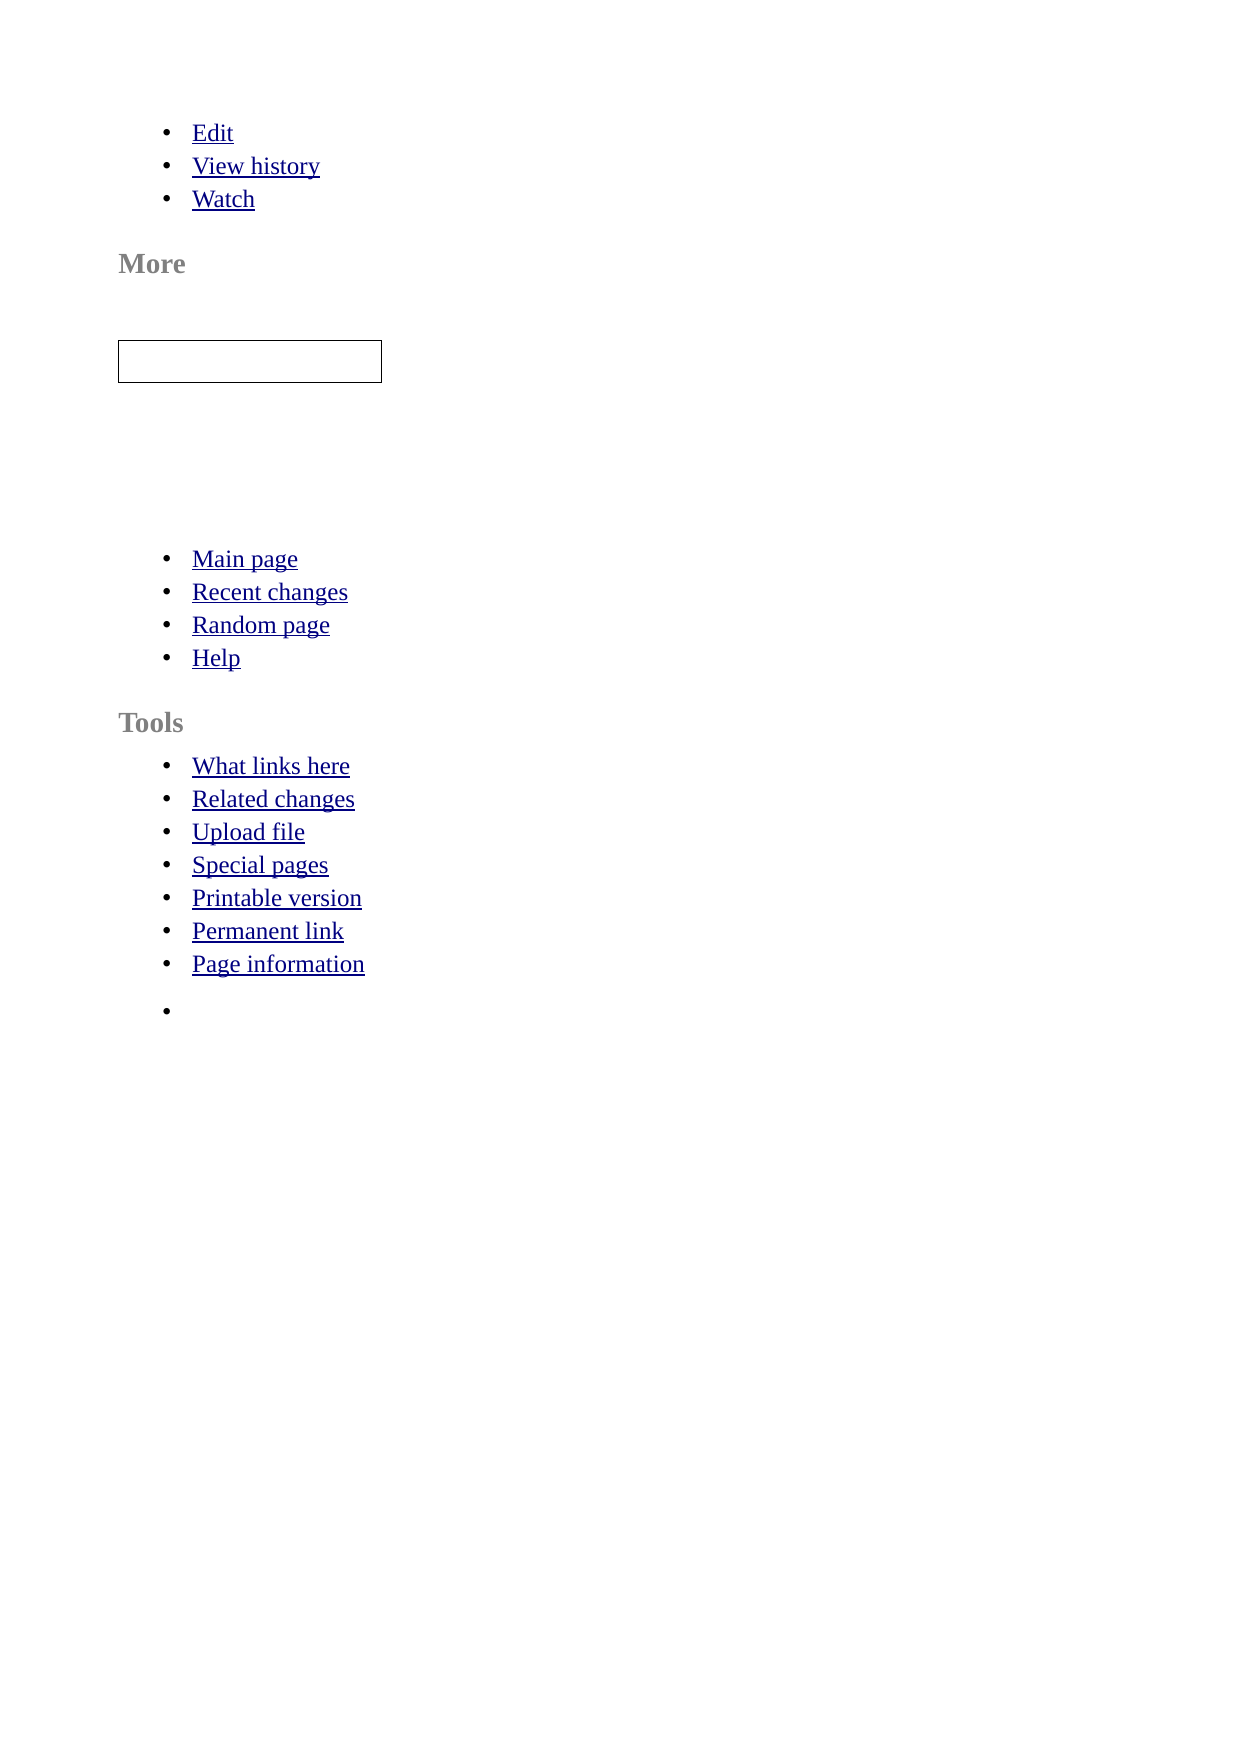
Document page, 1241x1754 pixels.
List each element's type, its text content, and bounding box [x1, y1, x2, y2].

list Page information [162, 949, 1122, 978]
list View history [162, 151, 1122, 180]
subtitle More [118, 246, 1122, 280]
list Watch [162, 184, 1122, 213]
list Related changes [162, 784, 1122, 813]
list Help [162, 643, 1122, 672]
list Recent changes [162, 577, 1122, 606]
list Upload file [162, 817, 1122, 846]
list Printable version [162, 883, 1122, 912]
list What links here [162, 751, 1122, 780]
list Random page [162, 610, 1122, 639]
list Main page [162, 544, 1122, 573]
subtitle Tools [118, 705, 1122, 739]
list Special pages [162, 850, 1122, 879]
list Permanent link [162, 916, 1122, 945]
list Edit [162, 118, 1122, 147]
